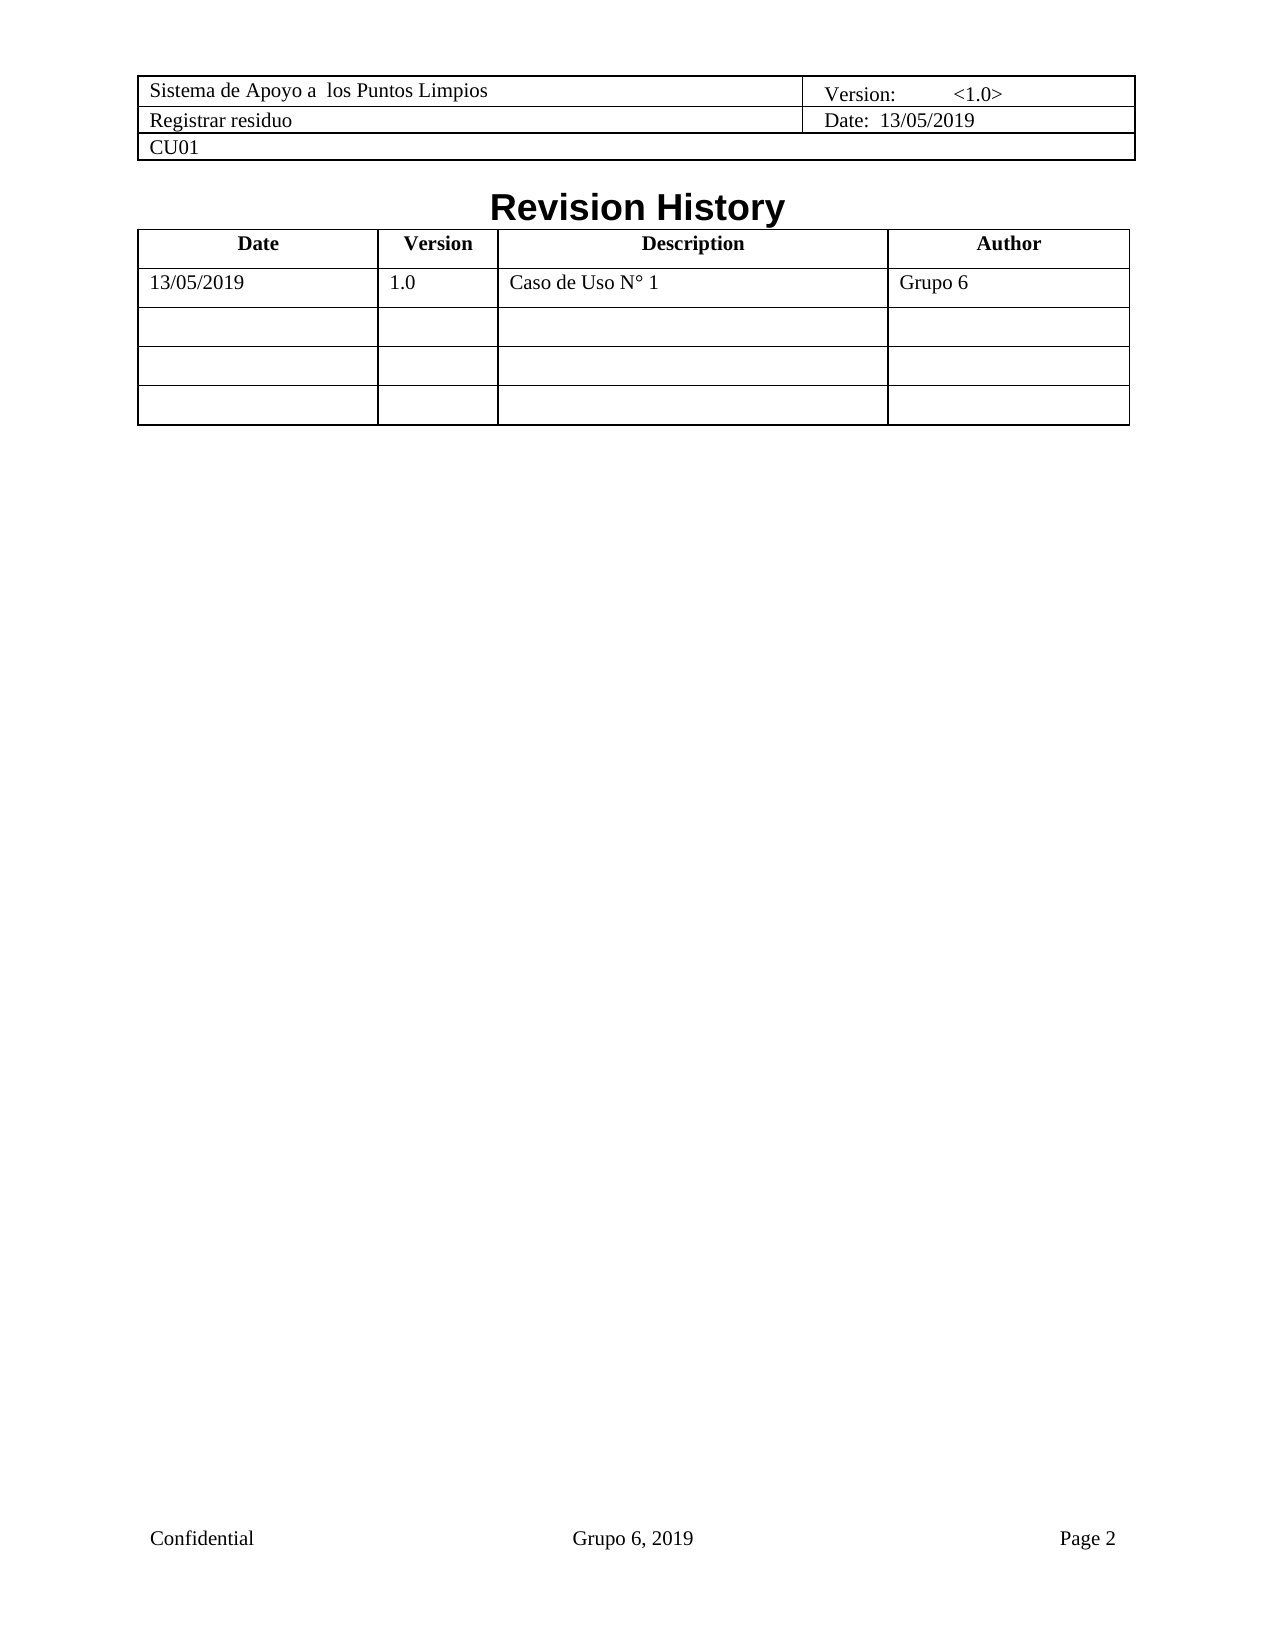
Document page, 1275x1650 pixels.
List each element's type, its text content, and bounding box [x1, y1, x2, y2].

table_header Date [139, 230, 377, 268]
table_cell [379, 347, 497, 385]
table_cell [379, 386, 497, 424]
table_cell [139, 308, 377, 346]
table_cell [499, 386, 887, 424]
table_cell [889, 308, 1129, 346]
table_cell [499, 308, 887, 346]
table_header Author [889, 230, 1129, 268]
table_cell [499, 347, 887, 385]
subtitle Revision History [150, 185, 1125, 228]
table_cell 1.0 [379, 269, 497, 307]
table_cell [379, 308, 497, 346]
table_cell Grupo 6 [889, 269, 1129, 307]
table_header Version [379, 230, 497, 268]
table_cell [889, 386, 1129, 424]
table_cell [139, 347, 377, 385]
table_cell [139, 386, 377, 424]
table_header Description [499, 230, 887, 268]
table_cell [889, 347, 1129, 385]
table_cell Caso de Uso N° 1 [499, 269, 887, 307]
table_cell 13/05/2019 [139, 269, 377, 307]
